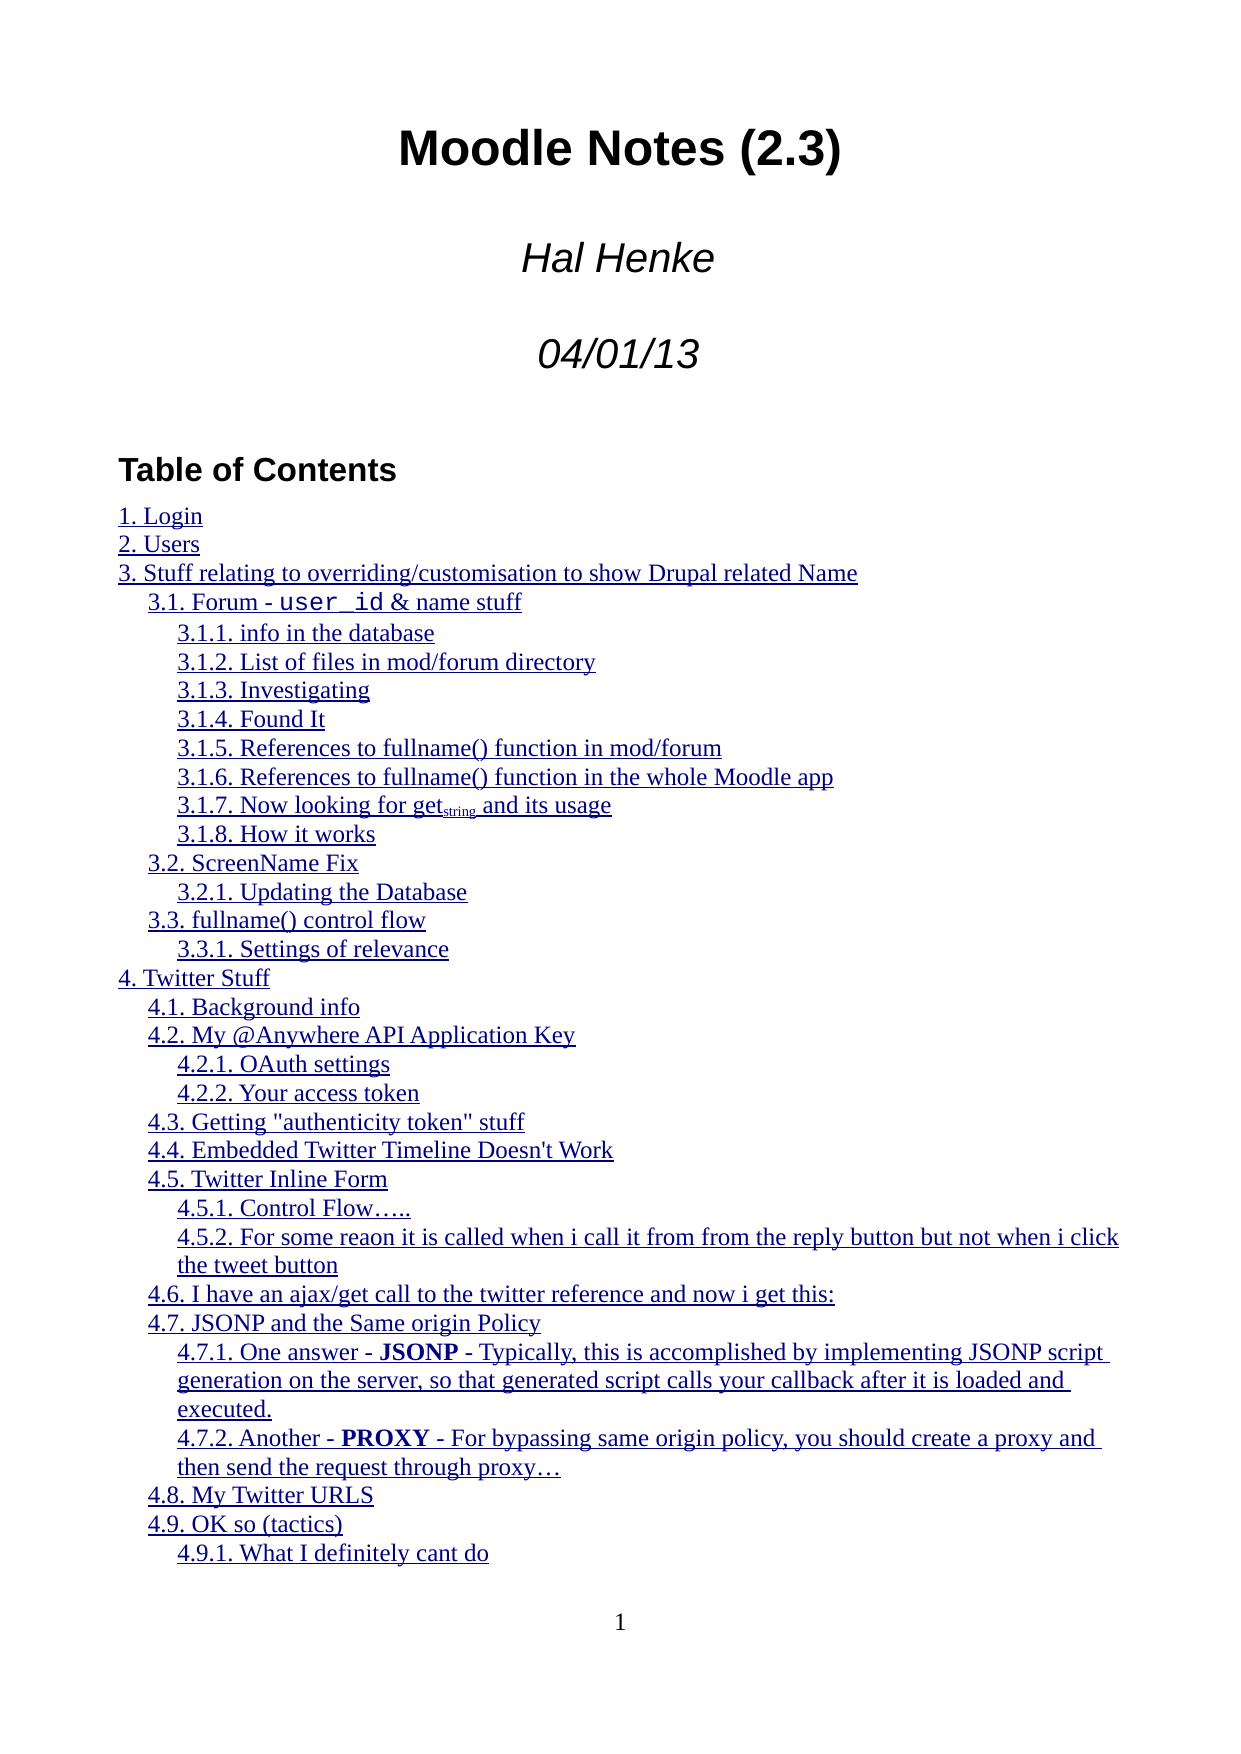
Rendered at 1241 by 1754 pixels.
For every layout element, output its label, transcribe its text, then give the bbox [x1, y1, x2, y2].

text 3.3. fullname() control flow [148, 905, 1122, 934]
text 1. Login [118, 501, 1122, 529]
text 3.2. ScreenName Fix [148, 848, 1122, 877]
title Moodle Notes (2.3) [118, 118, 1122, 176]
text 4.5. Twitter Inline Form [148, 1164, 1122, 1193]
text 3.1.8. How it works [177, 819, 1122, 848]
text 2. Users [118, 529, 1122, 558]
text 3.1. Forum - user_id & name stuff [148, 587, 1122, 618]
subtitle Hal Henke [118, 233, 1122, 281]
text 3.1.2. List of files in mod/forum directory [177, 647, 1122, 675]
text 3. Stuff relating to overriding/customisation to show Drupal related Name [118, 558, 1122, 587]
text 4.2.2. Your access token [177, 1078, 1122, 1107]
text 3.1.7. Now looking for getstring and its usage [177, 790, 1122, 819]
text 3.1.6. References to fullname() function in the whole Moodle app [177, 762, 1122, 790]
text 4.2.1. OAuth settings [177, 1049, 1122, 1078]
text 4.1. Background info [148, 992, 1122, 1020]
text 4.4. Embedded Twitter Timeline Doesn't Work [148, 1135, 1122, 1164]
text 3.1.5. References to fullname() function in mod/forum [177, 733, 1122, 762]
text 4.5.1. Control Flow….. [177, 1193, 1122, 1222]
text 4.7.1. One answer - JSONP - Typically, this is accomplished by implementing JSONP script generation on the server, so that generated script calls your callback after it is loaded and executed. [177, 1337, 1122, 1423]
subtitle 04 Jan 2013 [118, 329, 1122, 377]
text 3.3.1. Settings of relevance [177, 934, 1122, 963]
subtitle Table of Contents [118, 450, 1122, 488]
text 4.5.2. For some reaon it is called when i call it from from the reply button but not when i click the tweet button [177, 1222, 1122, 1279]
text 4.6. I have an ajax/get call to the twitter reference and now i get this: [148, 1279, 1122, 1308]
text 4.7. JSONP and the Same origin Policy [148, 1308, 1122, 1337]
text 4.9. OK so (tactics) [148, 1509, 1122, 1538]
text 3.1.1. info in the database [177, 618, 1122, 647]
text 3.2.1. Updating the Database [177, 877, 1122, 905]
text 4.8. My Twitter URLS [148, 1480, 1122, 1509]
text 4.9.1. What I definitely cant do [177, 1538, 1122, 1567]
text 4. Twitter Stuff [118, 963, 1122, 992]
text 3.1.3. Investigating [177, 675, 1122, 704]
text 4.2. My @Anywhere API Application Key [148, 1020, 1122, 1049]
text 3.1.4. Found It [177, 704, 1122, 733]
text 4.7.2. Another - PROXY - For bypassing same origin policy, you should create a proxy and then send the request through proxy… [177, 1423, 1122, 1480]
text 4.3. Getting "authenticity token" stuff [148, 1107, 1122, 1135]
